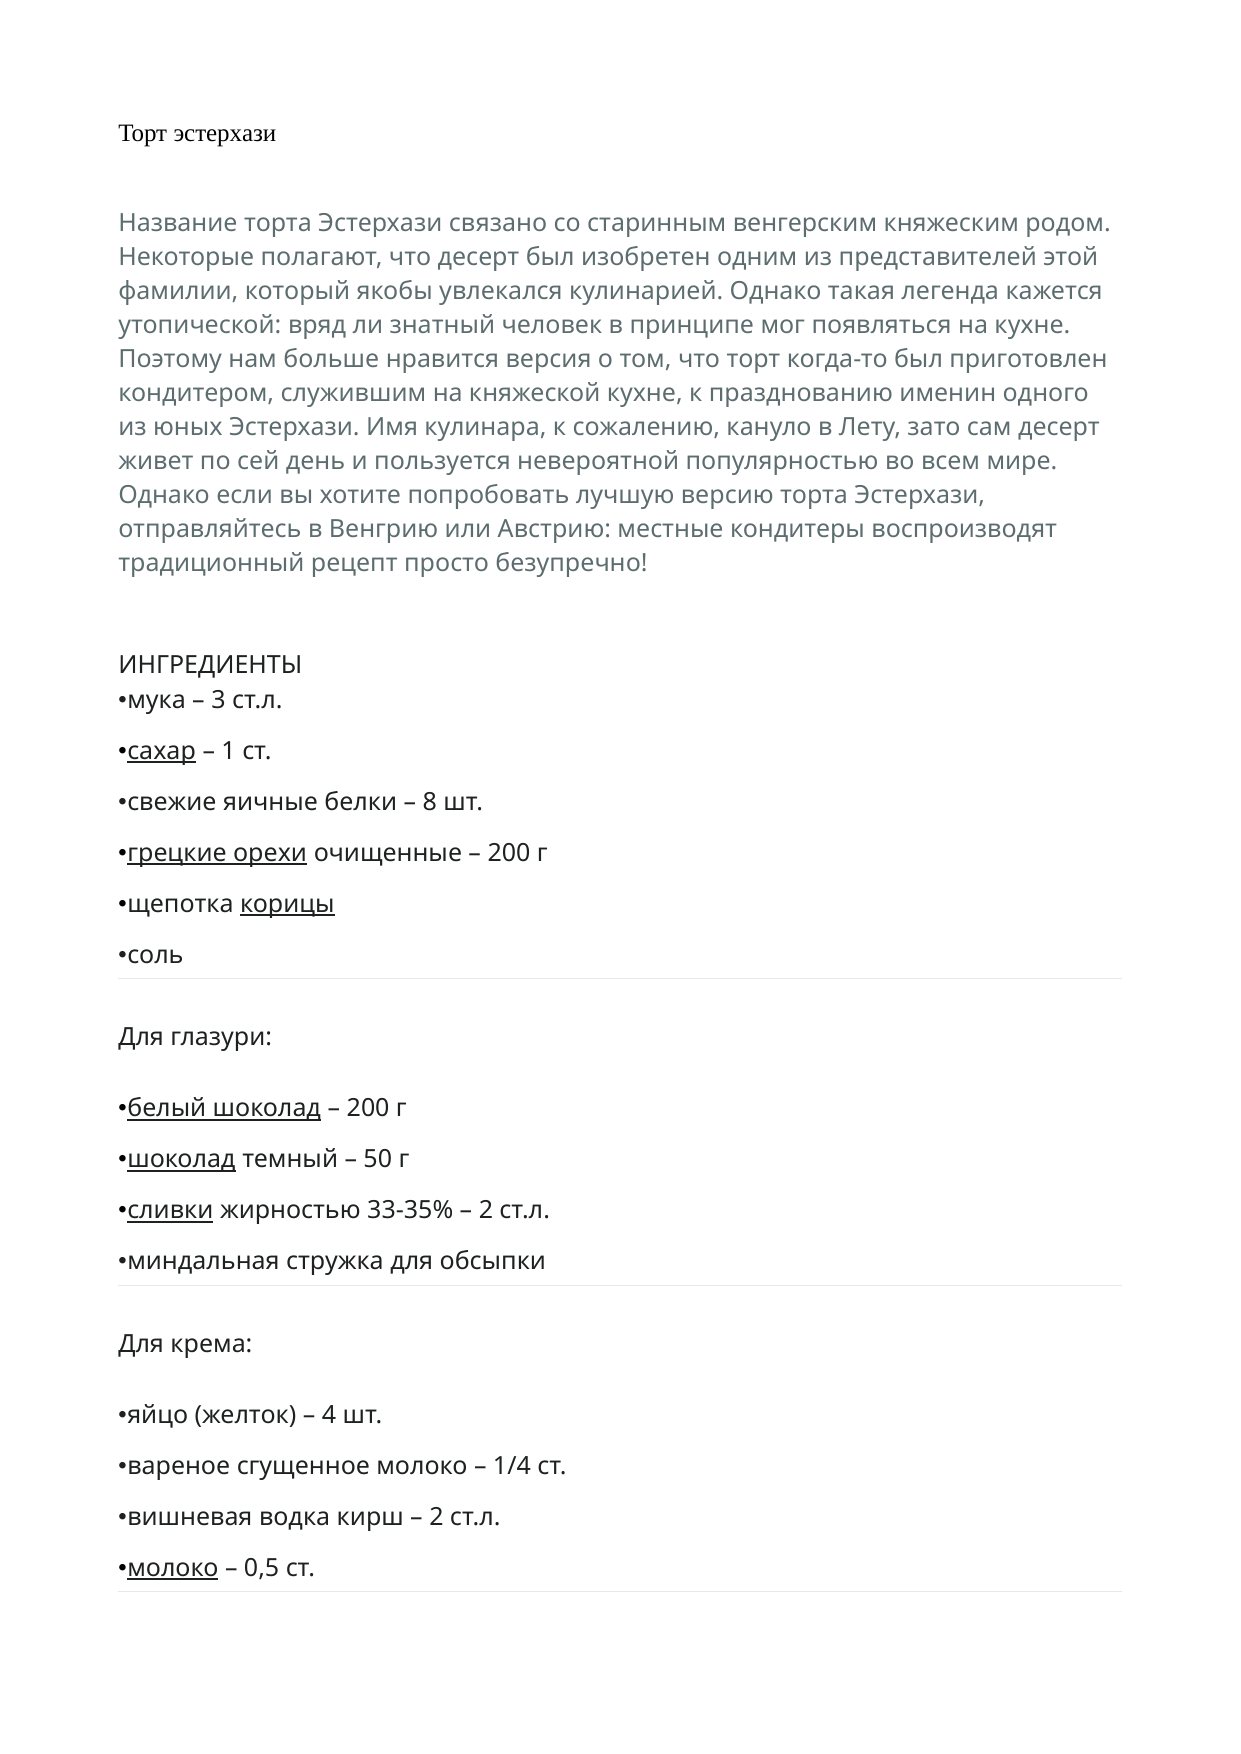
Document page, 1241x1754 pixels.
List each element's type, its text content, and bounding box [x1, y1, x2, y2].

text Название торта Эстерхази связано со старинным венгерским княжеским родом. Некоторые полагают, что десерт был изобретен одним из представителей этой фамилии, который якобы увлекался кулинарией. Однако такая легенда кажется утопической: вряд ли знатный человек в принципе мог появляться на кухне. Поэтому нам больше нравится версия о том, что торт когда-то был приготовлен кондитером, служившим на княжеской кухне, к празднованию именин одного из юных Эстерхази. Имя кулинара, к сожалению, кануло в Лету, зато сам десерт живет по сей день и пользуется невероятной популярностью во всем мире. Однако если вы хотите попробовать лучшую версию торта Эстерхази, отправляйтесь в Венгрию или Австрию: местные кондитеры воспроизводят традиционный рецепт просто безупречно! [118, 204, 1122, 579]
text Торт эстерхази [118, 118, 1122, 147]
list сахар – 1 ст. [118, 732, 1122, 766]
list молоко – 0,5 ст. [118, 1549, 1122, 1591]
text Для глазури: [118, 1019, 1122, 1053]
list шоколад темный – 50 г [118, 1141, 1122, 1175]
list белый шоколад – 200 г [118, 1090, 1122, 1124]
list вареное сгущенное молоко – 1/4 ст. [118, 1447, 1122, 1482]
list свежие яичные белки – 8 шт. [118, 783, 1122, 817]
text ИНГРЕДИЕНТЫ [118, 647, 1122, 681]
text Для крема: [118, 1325, 1122, 1359]
list грецкие орехи очищенные – 200 г [118, 834, 1122, 868]
list яйцо (желток) – 4 шт. [118, 1396, 1122, 1431]
list мука – 3 ст.л. [118, 681, 1122, 715]
list миндальная стружка для обсыпки [118, 1243, 1122, 1285]
list вишневая водка кирш – 2 ст.л. [118, 1498, 1122, 1533]
list соль [118, 936, 1122, 978]
list щепотка корицы [118, 885, 1122, 919]
list сливки жирностью 33-35% – 2 ст.л. [118, 1192, 1122, 1226]
